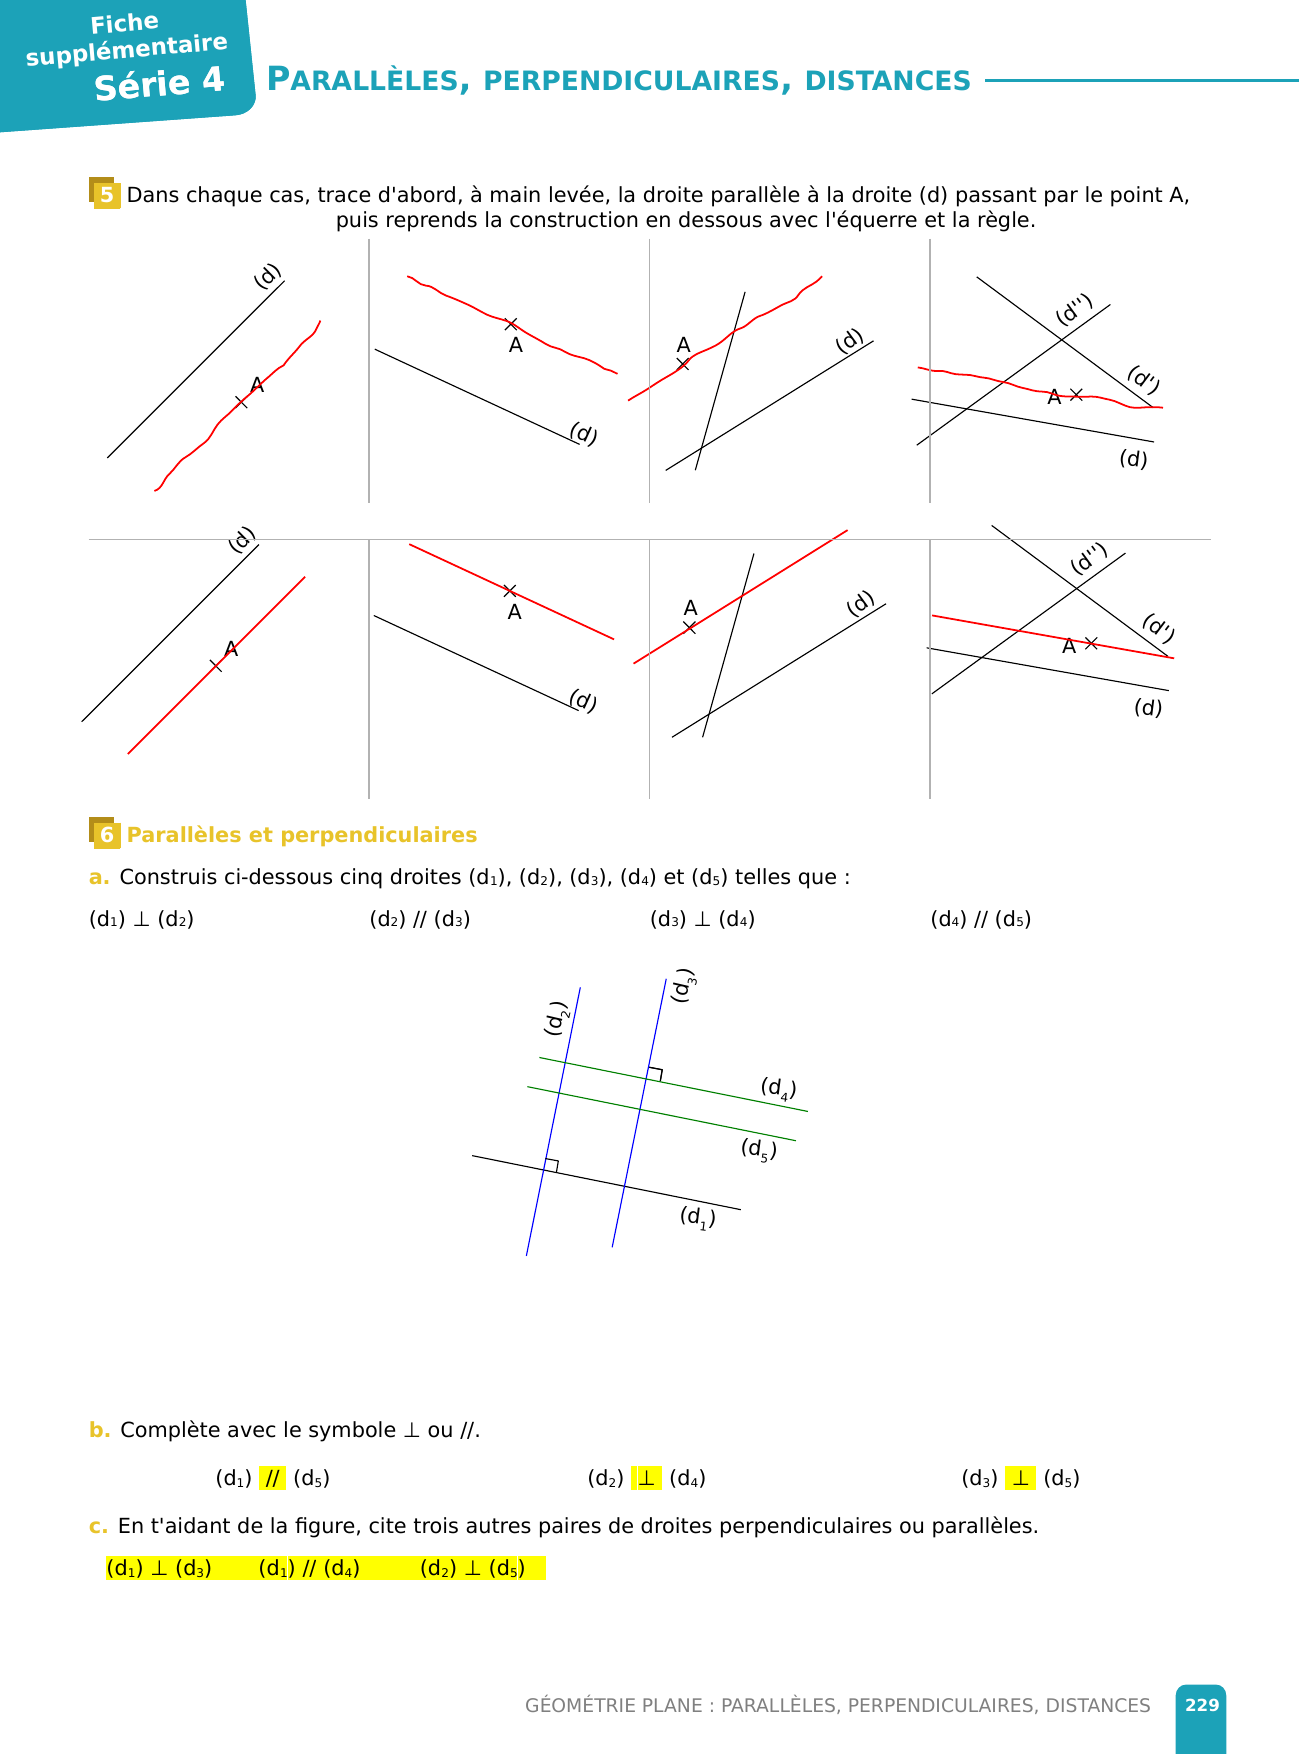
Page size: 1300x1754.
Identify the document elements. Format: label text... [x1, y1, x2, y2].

table_header [650, 540, 828, 651]
table_header [931, 239, 1181, 503]
subtitle Dans chaque cas, trace d'abord, à main levée, la droite parallèle à la droite (d) passant par le point A, puis reprends la construction en dessous avec l'équerre et la règle. [88, 177, 1211, 232]
table_header [1023, 590, 1163, 655]
table_header (d3) ⊥ (d5) [837, 1454, 1211, 1502]
table_header [650, 540, 929, 799]
list (d1) ⊥ (d3) (d1) // (d4) (d2) ⊥ (d5) [546, 1556, 1211, 1580]
subtitle Parallèles et perpendiculaires [114, 817, 1211, 848]
table_header [237, 540, 245, 546]
table_header [1008, 342, 1148, 406]
table_header [89, 239, 368, 503]
list Construis ci-dessous cinq droites (d1), (d2), (d3), (d4) et (d5) telles que : [88, 865, 1211, 889]
table_header [650, 239, 929, 503]
subtitle (d1) ⊥ (d2) [88, 907, 363, 932]
table_header [370, 239, 649, 503]
table_header [931, 540, 1211, 799]
table_header [931, 372, 1000, 408]
table_header [931, 617, 1014, 656]
table_header [931, 540, 1074, 629]
list En t'aidant de la figure, cite trois autres paires de droites perpendiculaires ou parallèles. [88, 1514, 1211, 1538]
subtitle (d2) // (d3) [369, 907, 644, 932]
table_header [931, 404, 964, 433]
list Complète avec le symbole ⊥ ou //. [88, 1418, 1211, 1443]
table_header (d2) ⊥ (d4) [463, 1454, 837, 1502]
table_header [89, 540, 368, 799]
table_header [370, 540, 649, 799]
table_header (d1) // (d5) [89, 1454, 462, 1502]
table_header [931, 650, 978, 693]
subtitle (d4) // (d5) [930, 907, 1205, 932]
subtitle (d3) ⊥ (d4) [649, 907, 924, 932]
